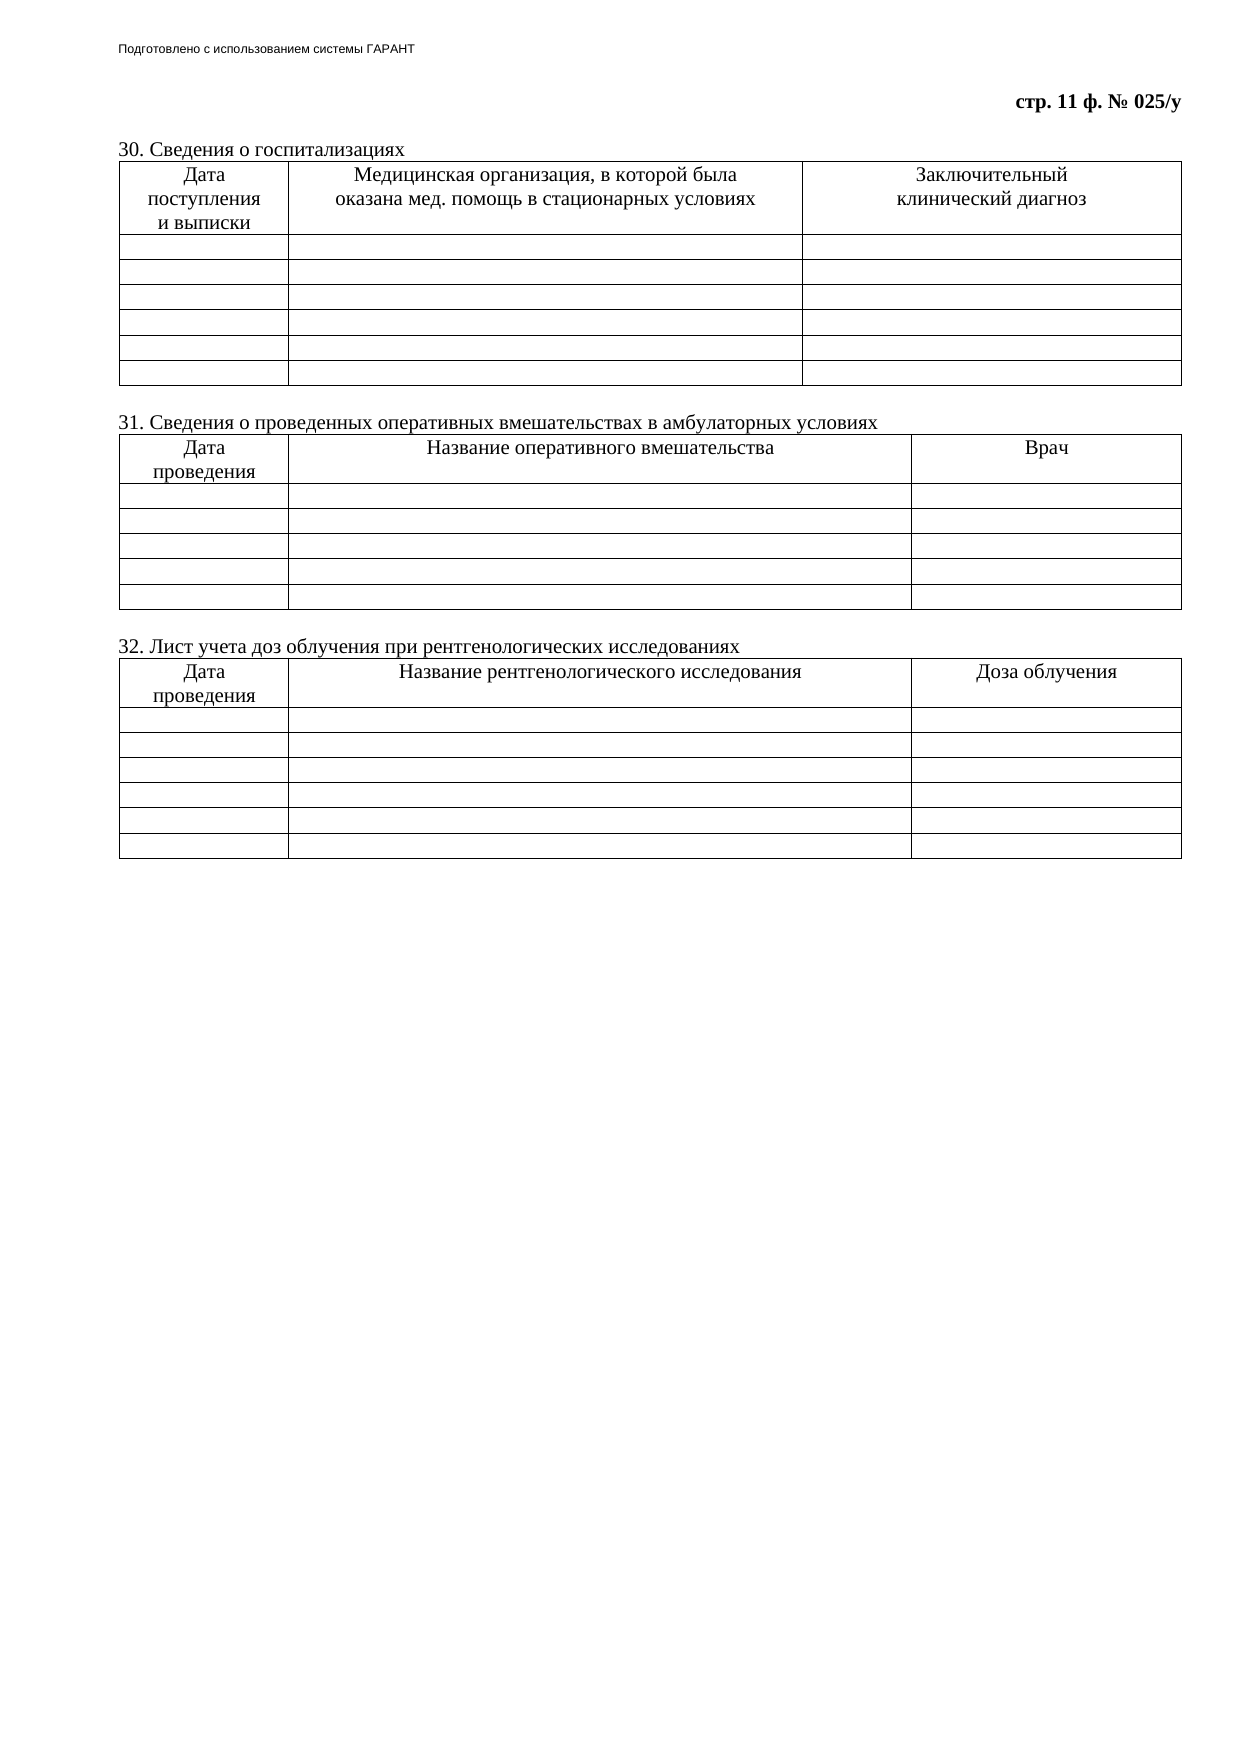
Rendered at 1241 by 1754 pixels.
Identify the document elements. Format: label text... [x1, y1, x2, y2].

table_cell [120, 310, 288, 334]
table_cell [289, 758, 911, 782]
text 32. Лист учета доз облучения при рентгенологических исследованиях [118, 634, 1181, 658]
table_cell [912, 783, 1181, 807]
table_cell [803, 361, 1181, 385]
table_cell [289, 534, 911, 558]
table_cell [120, 834, 288, 857]
table_cell [803, 285, 1181, 309]
table_cell [289, 509, 911, 533]
table_cell [912, 834, 1181, 857]
table_cell [120, 758, 288, 782]
table_cell [289, 708, 911, 732]
table_cell [289, 484, 911, 508]
table_cell [803, 310, 1181, 334]
table_cell [120, 509, 288, 533]
table_cell [803, 235, 1181, 259]
table_cell [912, 733, 1181, 757]
table_cell [289, 834, 911, 857]
table_cell [120, 585, 288, 608]
table_cell [120, 733, 288, 757]
table_cell [289, 361, 802, 385]
table_cell [289, 285, 802, 309]
table_cell [803, 336, 1181, 359]
table_header Дата проведения [120, 435, 288, 483]
table_cell [120, 260, 288, 284]
table_cell [912, 585, 1181, 608]
table_cell [289, 808, 911, 832]
table_cell [912, 534, 1181, 558]
table_cell [289, 235, 802, 259]
table_cell [120, 534, 288, 558]
table_cell [289, 559, 911, 583]
table_cell [289, 260, 802, 284]
table_cell [289, 310, 802, 334]
table_cell [289, 585, 911, 608]
table_cell [912, 559, 1181, 583]
table_cell [120, 559, 288, 583]
table_cell [912, 708, 1181, 732]
table_header Название оперативного вмешательства [289, 435, 911, 483]
table_cell [803, 260, 1181, 284]
table_header Заключительный клинический диагноз [803, 162, 1181, 234]
text 31. Сведения о проведенных оперативных вмешательствах в амбулаторных условиях [118, 410, 1181, 434]
table_header Название рентгенологического исследования [289, 659, 911, 707]
table_cell [120, 808, 288, 832]
table_cell [120, 285, 288, 309]
table_header Дата поступления и выписки [120, 162, 288, 234]
table_header Дата проведения [120, 659, 288, 707]
table_cell [289, 733, 911, 757]
table_cell [912, 509, 1181, 533]
table_cell [289, 336, 802, 359]
table_cell [289, 783, 911, 807]
table_header Врач [912, 435, 1181, 483]
table_header Доза облучения [912, 659, 1181, 707]
table_cell [912, 808, 1181, 832]
text стр. 11 ф. № 025/у [118, 89, 1181, 113]
table_header Медицинская организация, в которой была оказана мед. помощь в стационарных условиях [289, 162, 802, 234]
table_cell [120, 484, 288, 508]
table_cell [120, 708, 288, 732]
table_cell [912, 484, 1181, 508]
table_cell [912, 758, 1181, 782]
text 30. Сведения о госпитализациях [118, 137, 1181, 161]
table_cell [120, 361, 288, 385]
table_cell [120, 235, 288, 259]
table_cell [120, 783, 288, 807]
table_cell [120, 336, 288, 359]
